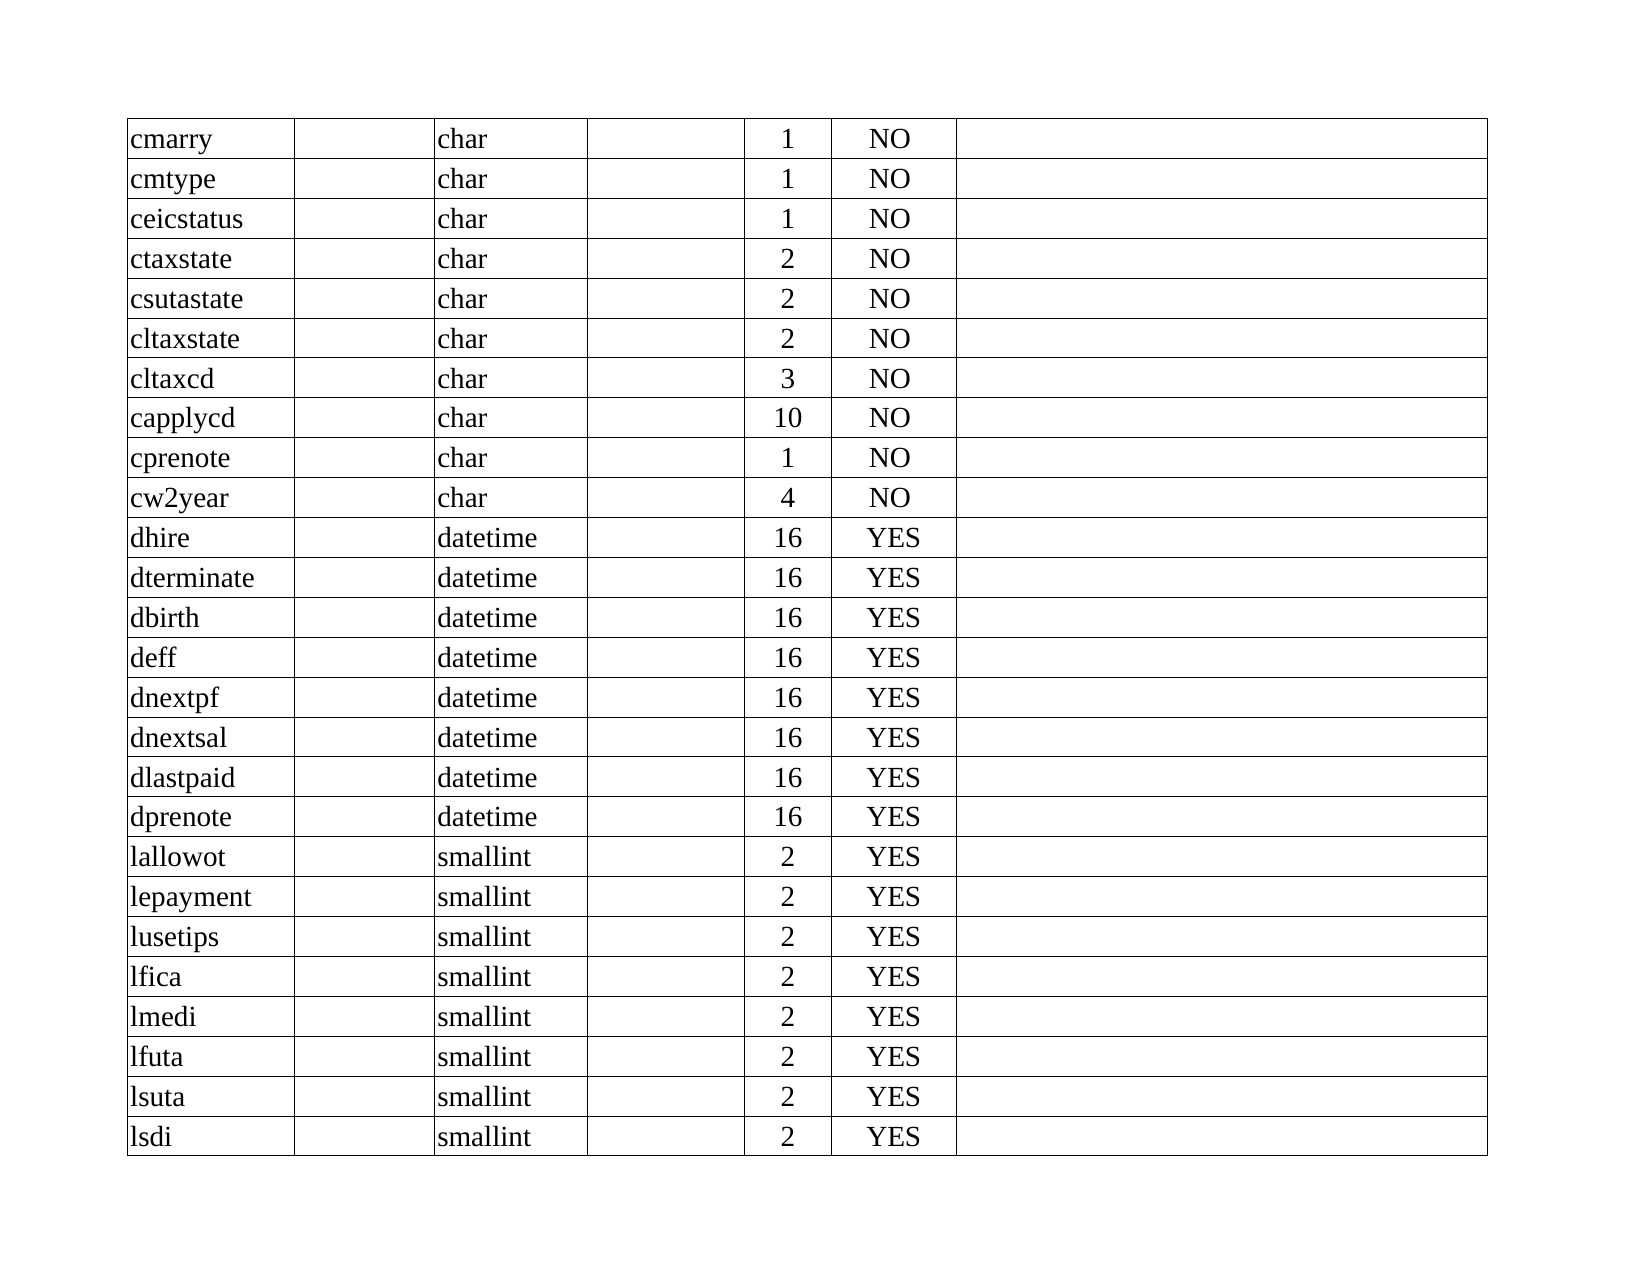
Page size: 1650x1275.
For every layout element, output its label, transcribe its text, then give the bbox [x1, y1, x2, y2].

table_cell char [435, 199, 587, 238]
table_cell [118, 437, 127, 477]
table_cell [295, 1077, 434, 1116]
table_cell smallint [435, 917, 587, 956]
table_cell [118, 916, 127, 956]
table_cell [588, 199, 744, 238]
table_cell 2 [745, 837, 831, 876]
table_cell lfuta [128, 1037, 294, 1076]
table_cell [118, 557, 127, 597]
table_cell [957, 558, 1487, 597]
table_cell datetime [435, 558, 587, 597]
table_cell YES [832, 877, 956, 916]
table_cell [588, 757, 744, 796]
table_cell [118, 836, 127, 876]
table_cell [118, 1116, 127, 1155]
table_cell [957, 478, 1487, 517]
table_cell 4 [745, 478, 831, 517]
table_cell [295, 358, 434, 397]
table_cell [118, 1076, 127, 1116]
table_cell [118, 158, 127, 198]
table_cell 2 [745, 997, 831, 1036]
table_cell [118, 477, 127, 517]
table_cell NO [832, 279, 956, 318]
table_cell [588, 837, 744, 876]
table_cell 1 [745, 119, 831, 158]
table_cell [118, 118, 127, 158]
table_cell [295, 398, 434, 437]
table_cell [588, 119, 744, 158]
table_cell [588, 398, 744, 437]
table_cell datetime [435, 598, 587, 637]
table_cell 16 [745, 678, 831, 717]
table_cell [957, 1117, 1487, 1155]
table_cell [118, 1036, 127, 1076]
table_cell [118, 278, 127, 318]
table_cell [957, 358, 1487, 397]
table_cell [118, 198, 127, 238]
table_cell smallint [435, 1077, 587, 1116]
table_cell [957, 199, 1487, 238]
table_cell NO [832, 159, 956, 198]
table_cell YES [832, 997, 956, 1036]
table_cell lsuta [128, 1077, 294, 1116]
table_cell datetime [435, 757, 587, 796]
table_cell smallint [435, 1037, 587, 1076]
table_cell smallint [435, 997, 587, 1036]
table_cell YES [832, 957, 956, 996]
table_cell [118, 796, 127, 836]
table_cell datetime [435, 678, 587, 717]
table_cell NO [832, 239, 956, 278]
table_cell [118, 956, 127, 996]
table_cell lmedi [128, 997, 294, 1036]
table_cell [957, 438, 1487, 477]
table_cell YES [832, 678, 956, 717]
table_cell 16 [745, 797, 831, 836]
table_cell [588, 279, 744, 318]
table_cell YES [832, 718, 956, 756]
table_cell [957, 279, 1487, 318]
table_cell [118, 717, 127, 756]
table_cell [295, 199, 434, 238]
table_cell 3 [745, 358, 831, 397]
table_cell [588, 1117, 744, 1155]
table_cell dhire [128, 518, 294, 557]
table_cell 2 [745, 1037, 831, 1076]
table_cell [588, 598, 744, 637]
table_cell datetime [435, 638, 587, 677]
table_cell [118, 677, 127, 717]
table_cell char [435, 319, 587, 357]
table_cell ctaxstate [128, 239, 294, 278]
table_cell 16 [745, 718, 831, 756]
table_cell dnextpf [128, 678, 294, 717]
table_cell [957, 119, 1487, 158]
table_cell [957, 757, 1487, 796]
table_cell lsdi [128, 1117, 294, 1155]
table_cell [588, 438, 744, 477]
table_cell 16 [745, 757, 831, 796]
table_cell [295, 757, 434, 796]
table_cell NO [832, 438, 956, 477]
table_cell [588, 478, 744, 517]
table_cell [588, 877, 744, 916]
table_cell [957, 239, 1487, 278]
table_cell char [435, 438, 587, 477]
table_cell [588, 917, 744, 956]
table_cell dnextsal [128, 718, 294, 756]
table_cell smallint [435, 877, 587, 916]
table_cell NO [832, 199, 956, 238]
table_cell char [435, 119, 587, 158]
table_cell dlastpaid [128, 757, 294, 796]
table_cell [588, 1077, 744, 1116]
table_cell [957, 917, 1487, 956]
table_cell NO [832, 398, 956, 437]
table_cell 10 [745, 398, 831, 437]
table_cell cmarry [128, 119, 294, 158]
table_cell [588, 518, 744, 557]
table_cell [588, 1037, 744, 1076]
table_cell [295, 877, 434, 916]
table_cell [957, 518, 1487, 557]
table_cell 2 [745, 239, 831, 278]
table_cell [295, 718, 434, 756]
table_cell lusetips [128, 917, 294, 956]
table_cell capplycd [128, 398, 294, 437]
table_cell char [435, 398, 587, 437]
table_cell 16 [745, 558, 831, 597]
table_cell dbirth [128, 598, 294, 637]
table_cell datetime [435, 718, 587, 756]
table_cell cltaxcd [128, 358, 294, 397]
table_cell char [435, 239, 587, 278]
table_cell YES [832, 917, 956, 956]
table_cell [295, 119, 434, 158]
table_cell [588, 718, 744, 756]
table_cell char [435, 478, 587, 517]
table_cell [957, 718, 1487, 756]
table_cell datetime [435, 518, 587, 557]
table_cell 2 [745, 279, 831, 318]
table_cell cmtype [128, 159, 294, 198]
table_cell char [435, 159, 587, 198]
table_cell [118, 397, 127, 437]
table_cell YES [832, 757, 956, 796]
table_cell [295, 438, 434, 477]
table_cell [295, 279, 434, 318]
table_cell [957, 678, 1487, 717]
table_cell [588, 358, 744, 397]
table_cell YES [832, 1077, 956, 1116]
table_cell [295, 678, 434, 717]
table_cell [588, 319, 744, 357]
table_cell 16 [745, 638, 831, 677]
table_cell [588, 797, 744, 836]
table_cell [295, 159, 434, 198]
table_cell 16 [745, 598, 831, 637]
table_cell lfica [128, 957, 294, 996]
table_cell smallint [435, 957, 587, 996]
table_cell [957, 837, 1487, 876]
table_cell YES [832, 558, 956, 597]
table_cell NO [832, 478, 956, 517]
table_cell YES [832, 1037, 956, 1076]
table_cell YES [832, 598, 956, 637]
table_cell [588, 239, 744, 278]
table_cell [118, 756, 127, 796]
table_cell [957, 398, 1487, 437]
table_cell dprenote [128, 797, 294, 836]
table_cell cprenote [128, 438, 294, 477]
table_cell [295, 598, 434, 637]
table_cell char [435, 279, 587, 318]
table_cell char [435, 358, 587, 397]
table_cell 1 [745, 199, 831, 238]
table_cell ceicstatus [128, 199, 294, 238]
table_cell [295, 957, 434, 996]
table_cell 16 [745, 518, 831, 557]
table_cell [118, 876, 127, 916]
table_cell [588, 678, 744, 717]
table_cell 2 [745, 877, 831, 916]
table_cell 2 [745, 917, 831, 956]
table_cell [957, 319, 1487, 357]
table_cell [295, 917, 434, 956]
table_cell cltaxstate [128, 319, 294, 357]
table_cell [295, 638, 434, 677]
table_cell dterminate [128, 558, 294, 597]
table_cell 2 [745, 1117, 831, 1155]
table_cell smallint [435, 837, 587, 876]
table_cell datetime [435, 797, 587, 836]
table_cell [295, 518, 434, 557]
table_cell NO [832, 119, 956, 158]
table_cell [588, 997, 744, 1036]
table_cell [118, 318, 127, 357]
table_cell [957, 877, 1487, 916]
table_cell [295, 1117, 434, 1155]
table_cell lallowot [128, 837, 294, 876]
table_cell lepayment [128, 877, 294, 916]
table_cell [295, 558, 434, 597]
table_cell [295, 1037, 434, 1076]
table_cell 1 [745, 438, 831, 477]
table_cell 2 [745, 319, 831, 357]
table_cell YES [832, 638, 956, 677]
table_cell deff [128, 638, 294, 677]
table_cell [295, 837, 434, 876]
table_cell NO [832, 319, 956, 357]
table_cell [118, 517, 127, 557]
table_cell [118, 597, 127, 637]
table_cell [295, 797, 434, 836]
table_cell [588, 957, 744, 996]
table_cell [957, 1077, 1487, 1116]
table_cell [588, 638, 744, 677]
table_cell [957, 797, 1487, 836]
table_cell 1 [745, 159, 831, 198]
table_cell cw2year [128, 478, 294, 517]
table_cell NO [832, 358, 956, 397]
table_cell [295, 997, 434, 1036]
table_cell [957, 957, 1487, 996]
table_cell [295, 319, 434, 357]
table_cell [957, 598, 1487, 637]
table_cell YES [832, 797, 956, 836]
table_cell smallint [435, 1117, 587, 1155]
table_cell [588, 159, 744, 198]
table_cell [295, 239, 434, 278]
table_cell [957, 997, 1487, 1036]
table_cell [957, 159, 1487, 198]
table_cell YES [832, 1117, 956, 1155]
table_cell [118, 358, 127, 397]
table_cell 2 [745, 957, 831, 996]
table_cell [588, 558, 744, 597]
table_cell [118, 996, 127, 1036]
table_cell YES [832, 837, 956, 876]
table_cell [118, 637, 127, 677]
table_cell [957, 1037, 1487, 1076]
table_cell [118, 238, 127, 278]
table_cell csutastate [128, 279, 294, 318]
table_cell YES [832, 518, 956, 557]
table_cell [295, 478, 434, 517]
table_cell [957, 638, 1487, 677]
table_cell 2 [745, 1077, 831, 1116]
